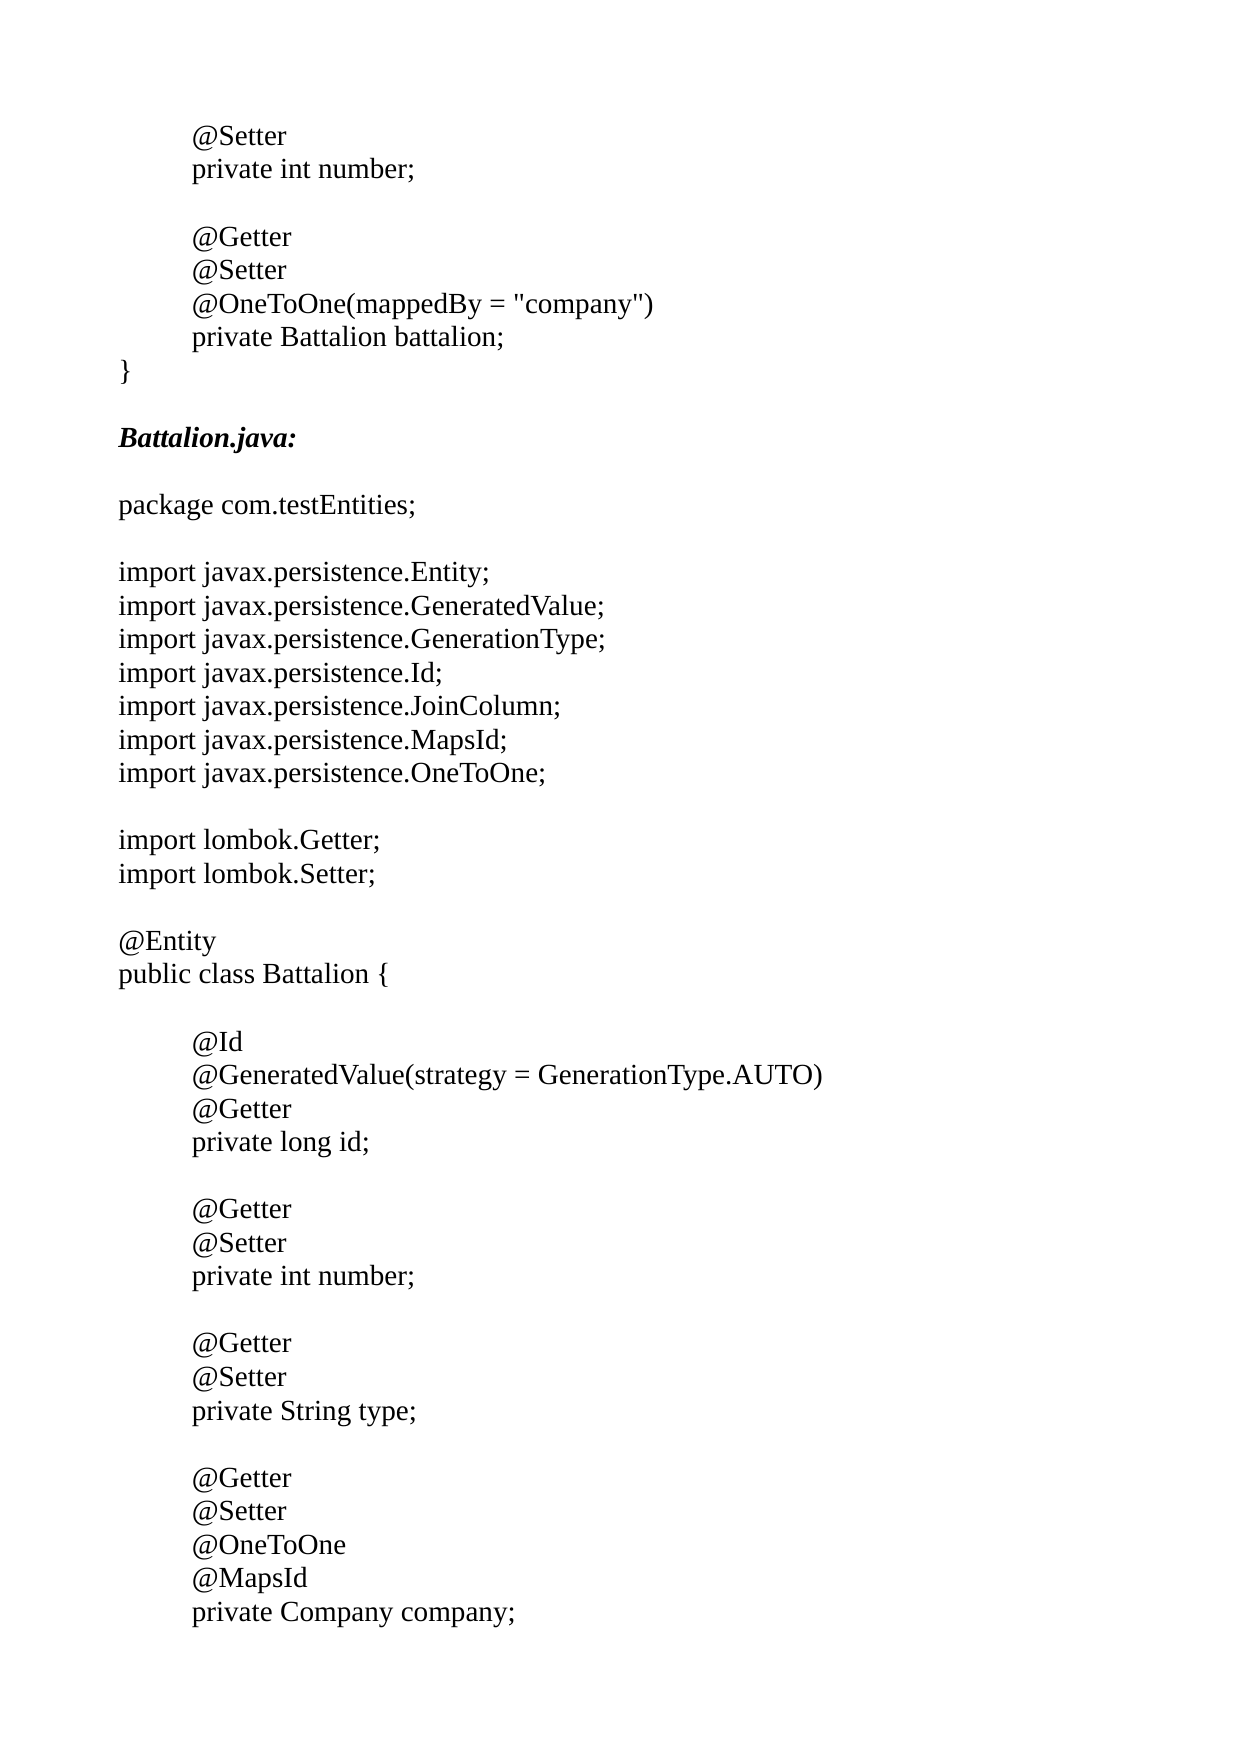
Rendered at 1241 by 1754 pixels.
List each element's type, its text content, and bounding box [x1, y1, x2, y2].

text import javax.persistence.GenerationType; [118, 621, 1122, 655]
text @Getter [118, 1191, 1122, 1225]
text import javax.persistence.GeneratedValue; [118, 588, 1122, 621]
text private int number; [118, 152, 1122, 185]
text @Getter [118, 1326, 1122, 1359]
text @Id [118, 1024, 1122, 1057]
text @Setter [118, 1359, 1122, 1393]
text @OneToOne(mappedBy = "company") [118, 286, 1122, 319]
text private long id; [118, 1124, 1122, 1158]
text Battalion.java: [118, 420, 1122, 453]
text } [118, 353, 1122, 386]
text @MapsId [118, 1560, 1122, 1594]
text @Getter [118, 1091, 1122, 1124]
text @Entity [118, 923, 1122, 957]
text @Setter [118, 118, 1122, 152]
text @Setter [118, 252, 1122, 286]
text @Setter [118, 1493, 1122, 1527]
text @Getter [118, 219, 1122, 252]
text @Setter [118, 1225, 1122, 1258]
text import lombok.Getter; [118, 822, 1122, 856]
text import javax.persistence.Entity; [118, 554, 1122, 588]
text @Getter [118, 1460, 1122, 1493]
text import javax.persistence.Id; [118, 655, 1122, 688]
text private String type; [118, 1393, 1122, 1426]
text import lombok.Setter; [118, 856, 1122, 889]
text import javax.persistence.MapsId; [118, 722, 1122, 755]
text @GeneratedValue(strategy = GenerationType.AUTO) [118, 1057, 1122, 1091]
text private Battalion battalion; [118, 319, 1122, 353]
text private Company company; [118, 1594, 1122, 1627]
text public class Battalion { [118, 957, 1122, 990]
text @OneToOne [118, 1527, 1122, 1560]
text import javax.persistence.OneToOne; [118, 755, 1122, 789]
text private int number; [118, 1258, 1122, 1292]
text import javax.persistence.JoinColumn; [118, 688, 1122, 722]
text package com.testEntities; [118, 487, 1122, 521]
